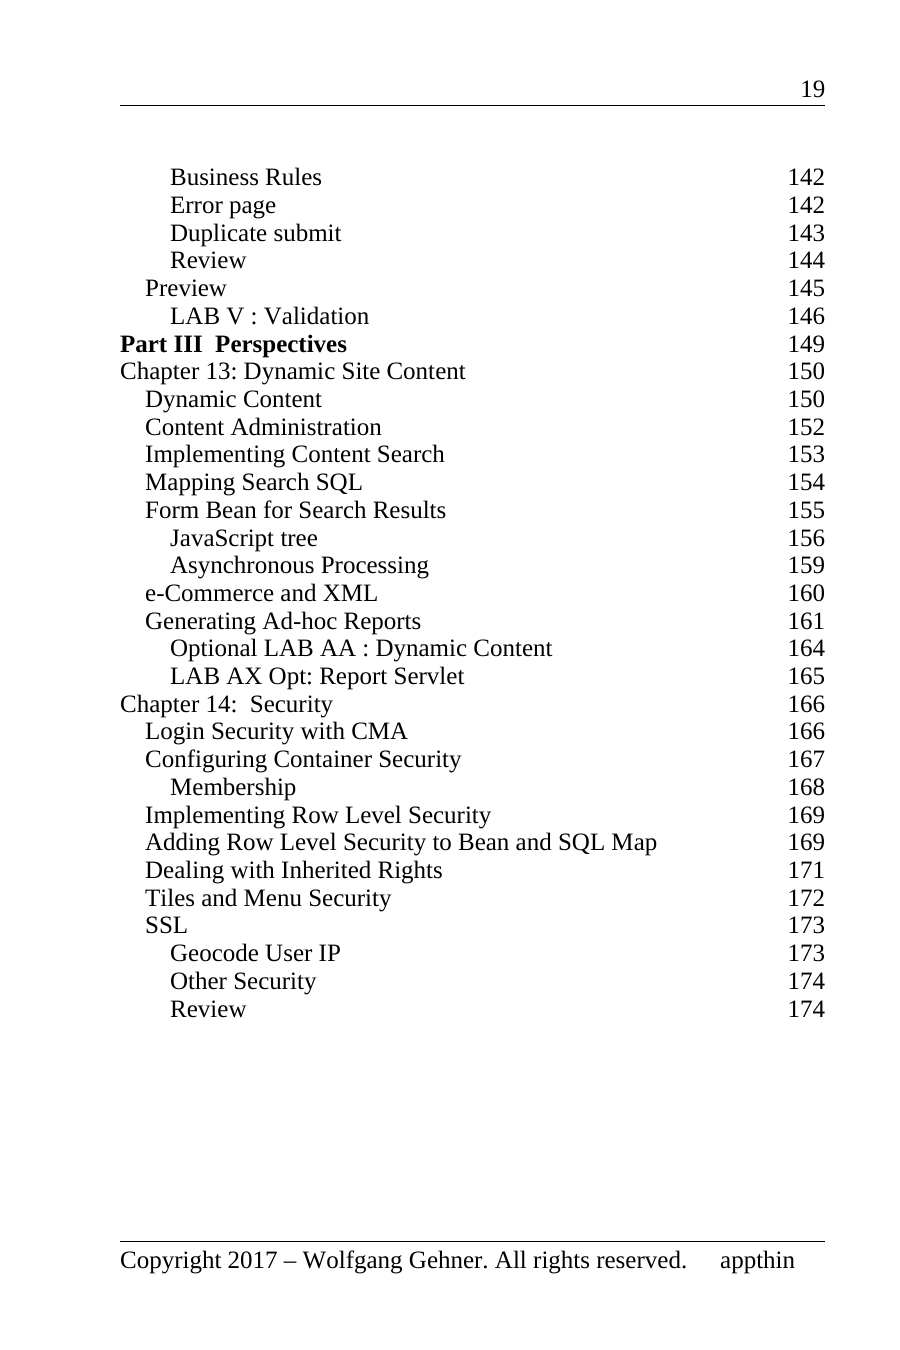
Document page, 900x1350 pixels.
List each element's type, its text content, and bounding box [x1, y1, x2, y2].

text Mapping Search SQL 154 [145, 468, 825, 496]
text Review 144 [170, 247, 825, 274]
text JavaScript tree 156 [170, 524, 825, 551]
text Implementing Content Search 153 [145, 441, 825, 468]
text Tiles and Menu Security 172 [145, 884, 825, 912]
text LAB V : Validation 146 [170, 302, 825, 330]
text Geocode User IP 173 [170, 939, 825, 967]
text Duplicate submit 143 [170, 219, 825, 247]
text Implementing Row Level Security 169 [145, 801, 825, 828]
text e-Commerce and XML 160 [145, 579, 825, 607]
text Membership 168 [170, 773, 825, 801]
text LAB AX Opt: Report Servlet 165 [170, 662, 825, 690]
text SSL 173 [145, 912, 825, 939]
text Chapter 14: Security 166 [120, 690, 825, 718]
text Optional LAB AA : Dynamic Content 164 [170, 634, 825, 662]
text Preview 145 [145, 274, 825, 302]
text Configuring Container Security 167 [145, 745, 825, 773]
text Part III Perspectives 149 [120, 330, 825, 357]
text Other Security 174 [170, 967, 825, 995]
text Error page 142 [170, 191, 825, 219]
text Login Security with CMA 166 [145, 718, 825, 745]
text Dynamic Content 150 [145, 385, 825, 413]
text Dealing with Inherited Rights 171 [145, 856, 825, 884]
text Chapter 13: Dynamic Site Content 150 [120, 357, 825, 385]
text Business Rules 142 [170, 163, 825, 191]
text Review 174 [170, 995, 825, 1022]
text Form Bean for Search Results 155 [145, 496, 825, 524]
text Content Administration 152 [145, 413, 825, 441]
text Adding Row Level Security to Bean and SQL Map 169 [145, 828, 825, 856]
text Generating Ad-hoc Reports 161 [145, 607, 825, 634]
text Asynchronous Processing 159 [170, 551, 825, 579]
